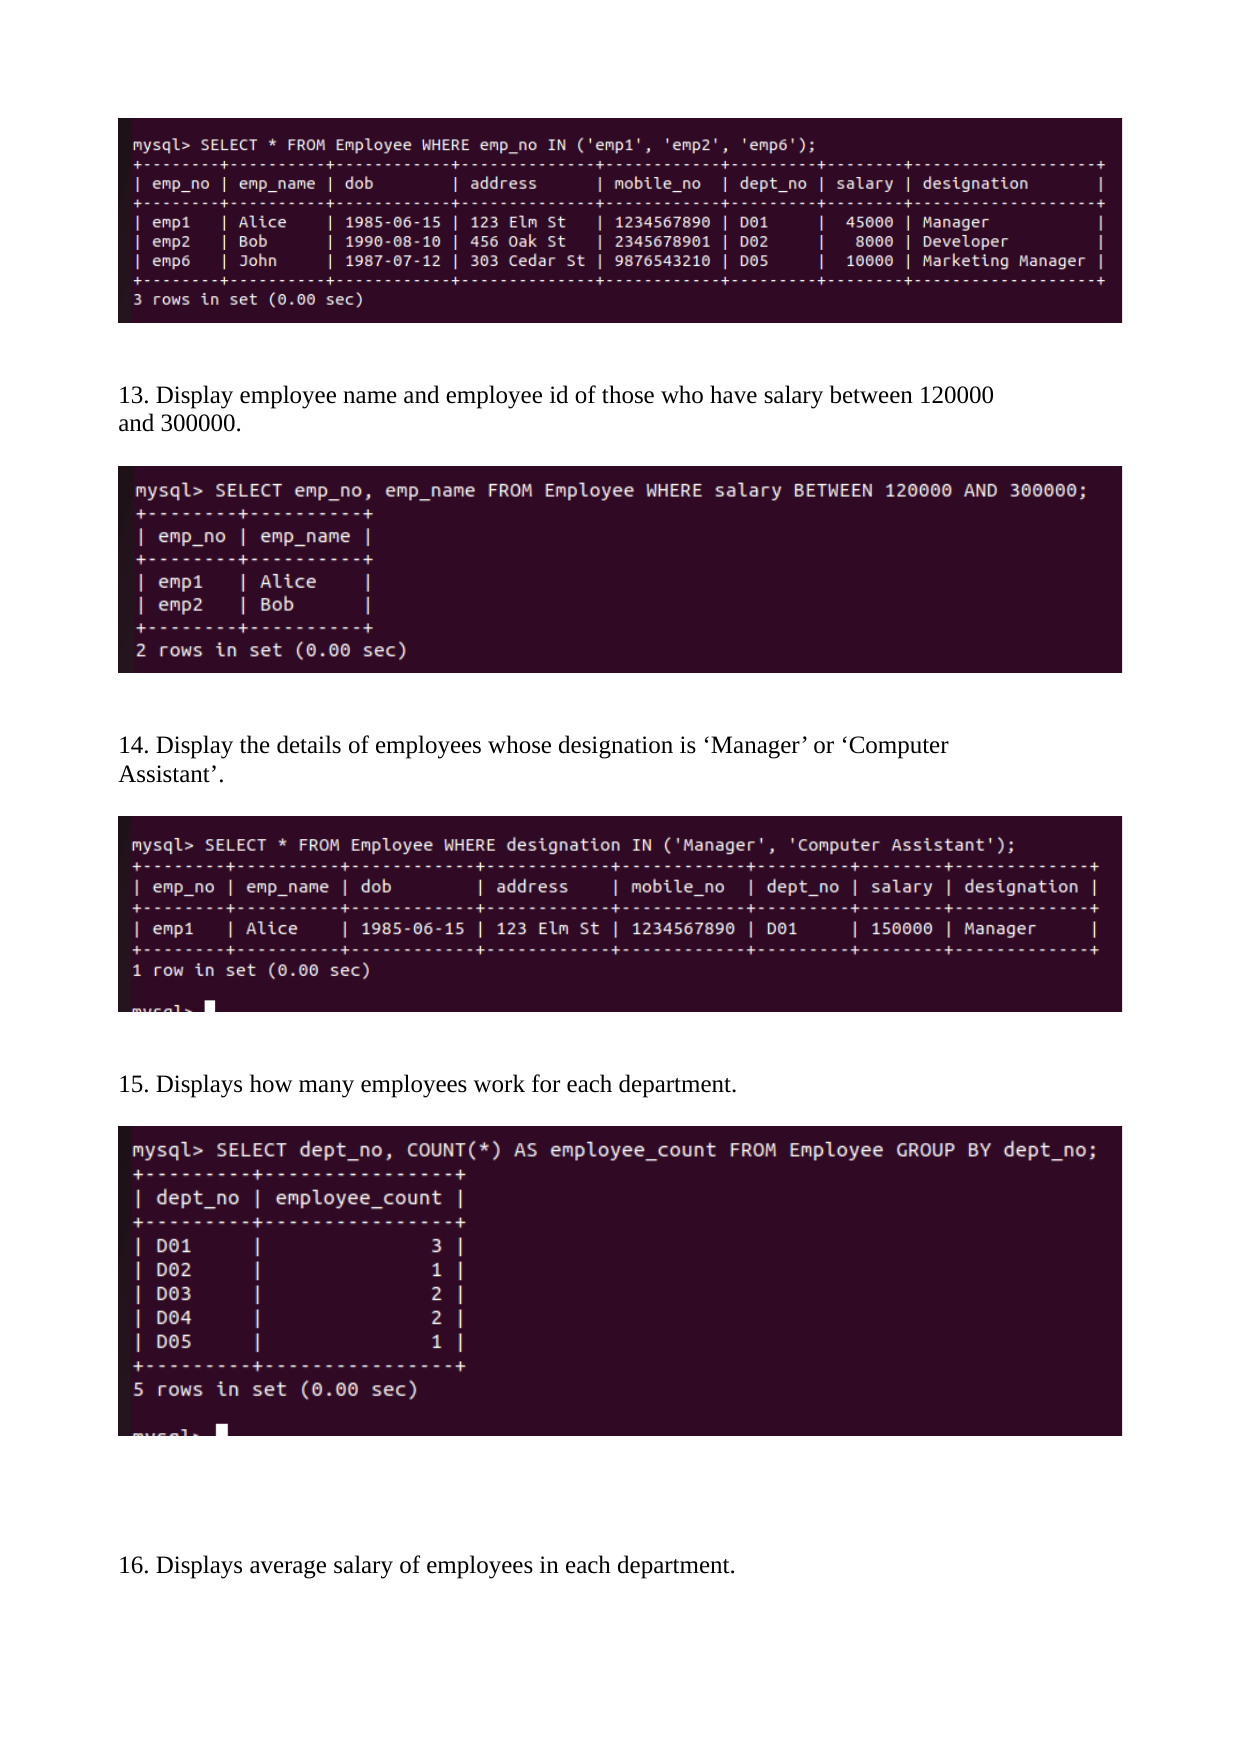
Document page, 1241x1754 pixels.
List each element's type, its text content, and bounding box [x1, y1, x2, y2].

text 15. Displays how many employees work for each department. [118, 1069, 1122, 1098]
picture [118, 466, 1123, 673]
text 14. Display the details of employees whose designation is ‘Manager’ or ‘Computer [118, 730, 1122, 759]
text 13. Display employee name and employee id of those who have salary between 120000 [118, 380, 1122, 408]
picture [118, 1126, 1123, 1436]
picture [118, 118, 1123, 323]
text Assistant’. [118, 759, 1122, 788]
text and 300000. [118, 408, 1122, 437]
picture [118, 816, 1123, 1012]
text 16. Displays average salary of employees in each department. [118, 1550, 1122, 1579]
